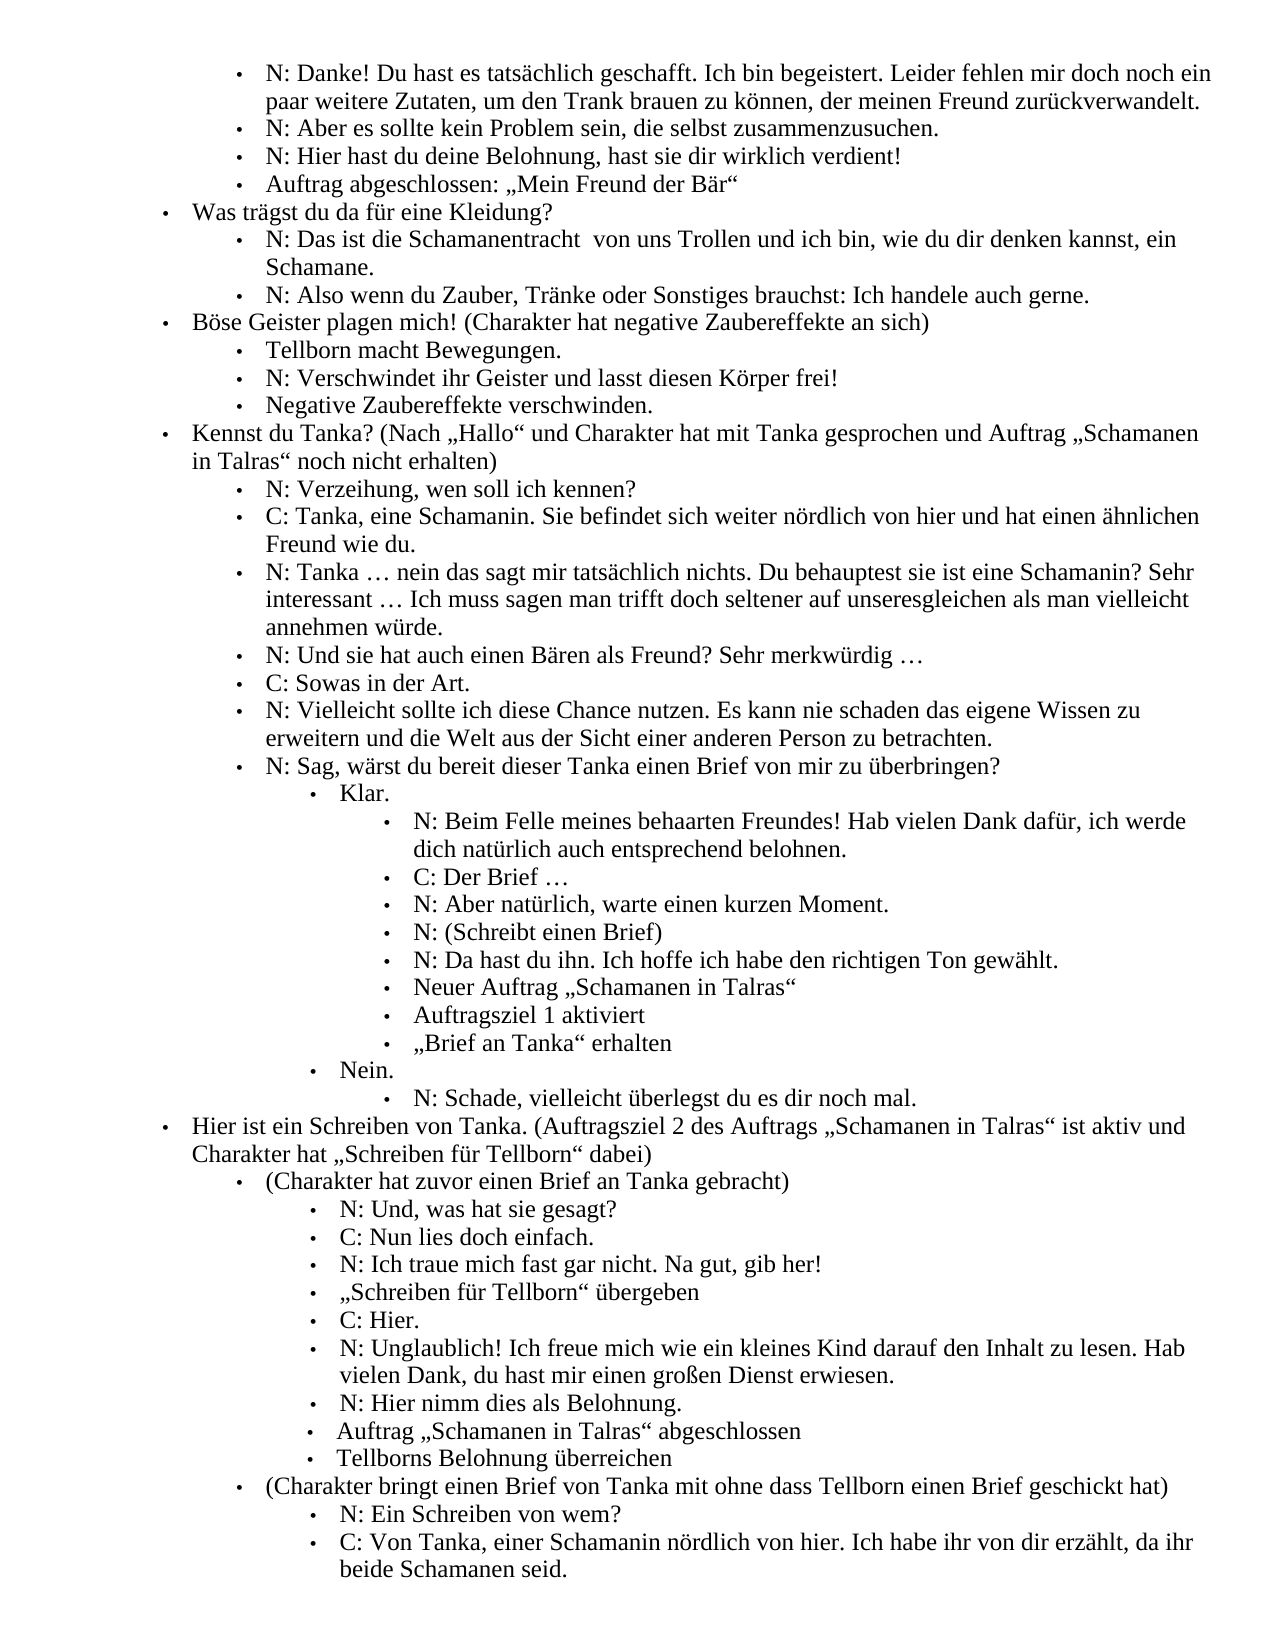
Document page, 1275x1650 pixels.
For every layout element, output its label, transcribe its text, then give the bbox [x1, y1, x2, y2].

list N: Und sie hat auch einen Bären als Freund? Sehr merkwürdig … [236, 641, 1216, 669]
list Neuer Auftrag „Schamanen in Talras“ [384, 973, 1216, 1001]
list N: Ein Schreiben von wem? [310, 1500, 1216, 1528]
list (Charakter bringt einen Brief von Tanka mit ohne dass Tellborn einen Brief geschickt hat) [236, 1472, 1216, 1500]
list Böse Geister plagen mich! (Charakter hat negative Zaubereffekte an sich) [162, 308, 1216, 336]
list N: Und, was hat sie gesagt? [310, 1195, 1216, 1223]
list N: Hier nimm dies als Belohnung. [310, 1389, 1216, 1417]
list C: Sowas in der Art. [236, 669, 1216, 696]
list Hier ist ein Schreiben von Tanka. (Auftragsziel 2 des Auftrags „Schamanen in Talras“ ist aktiv und Charakter hat „Schreiben für Tellborn“ dabei) [162, 1112, 1216, 1167]
list N: Also wenn du Zauber, Tränke oder Sonstiges brauchst: Ich handele auch gerne. [236, 281, 1216, 308]
list N: Hier hast du deine Belohnung, hast sie dir wirklich verdient! [236, 142, 1216, 170]
list N: Vielleicht sollte ich diese Chance nutzen. Es kann nie schaden das eigene Wissen zu erweitern und die Welt aus der Sicht einer anderen Person zu betrachten. [236, 696, 1216, 752]
list N: Danke! Du hast es tatsächlich geschafft. Ich bin begeistert. Leider fehlen mir doch noch ein paar weitere Zutaten, um den Trank brauen zu können, der meinen Freund zurückverwandelt. [236, 59, 1216, 114]
list C: Von Tanka, einer Schamanin nördlich von hier. Ich habe ihr von dir erzählt, da ihr beide Schamanen seid. [310, 1528, 1216, 1583]
list N: Schade, vielleicht überlegst du es dir noch mal. [384, 1084, 1216, 1112]
list N: Tanka … nein das sagt mir tatsächlich nichts. Du behauptest sie ist eine Schamanin? Sehr interessant … Ich muss sagen man trifft doch seltener auf unseresgleichen als man vielleicht annehmen würde. [236, 558, 1216, 641]
list N: Aber natürlich, warte einen kurzen Moment. [384, 890, 1216, 918]
list „Brief an Tanka“ erhalten [384, 1029, 1216, 1057]
list C: Der Brief … [384, 863, 1216, 890]
list N: Verzeihung, wen soll ich kennen? [236, 475, 1216, 502]
list Was trägst du da für eine Kleidung? [162, 198, 1216, 225]
list N: (Schreibt einen Brief) [384, 918, 1216, 946]
list Auftrag abgeschlossen: „Mein Freund der Bär“ [236, 170, 1216, 198]
list N: Ich traue mich fast gar nicht. Na gut, gib her! [310, 1251, 1216, 1278]
list N: Unglaublich! Ich freue mich wie ein kleines Kind darauf den Inhalt zu lesen. Hab vielen Dank, du hast mir einen großen Dienst erwiesen. [310, 1334, 1216, 1389]
list Negative Zaubereffekte verschwinden. [236, 392, 1216, 419]
list N: Beim Felle meines behaarten Freundes! Hab vielen Dank dafür, ich werde dich natürlich auch entsprechend belohnen. [384, 807, 1216, 863]
list N: Aber es sollte kein Problem sein, die selbst zusammenzusuchen. [236, 114, 1216, 142]
list N: Da hast du ihn. Ich hoffe ich habe den richtigen Ton gewählt. [384, 946, 1216, 973]
list C: Tanka, eine Schamanin. Sie befindet sich weiter nördlich von hier und hat einen ähnlichen Freund wie du. [236, 502, 1216, 558]
list (Charakter hat zuvor einen Brief an Tanka gebracht) [236, 1167, 1216, 1195]
list N: Das ist die Schamanentracht von uns Trollen und ich bin, wie du dir denken kannst, ein Schamane. [236, 225, 1216, 281]
list Kennst du Tanka? (Nach „Hallo“ und Charakter hat mit Tanka gesprochen und Auftrag „Schamanen in Talras“ noch nicht erhalten) [162, 419, 1216, 475]
list Auftragsziel 1 aktiviert [384, 1001, 1216, 1029]
list N: Verschwindet ihr Geister und lasst diesen Körper frei! [236, 364, 1216, 392]
list Auftrag „Schamanen in Talras“ abgeschlossen [307, 1417, 1216, 1444]
list N: Sag, wärst du bereit dieser Tanka einen Brief von mir zu überbringen? [236, 752, 1216, 779]
list Tellborns Belohnung überreichen [307, 1444, 1216, 1472]
list Tellborn macht Bewegungen. [236, 336, 1216, 364]
list „Schreiben für Tellborn“ übergeben [310, 1278, 1216, 1306]
list Klar. [310, 779, 1216, 807]
list C: Nun lies doch einfach. [310, 1223, 1216, 1251]
list Nein. [310, 1057, 1216, 1084]
list C: Hier. [310, 1306, 1216, 1334]
